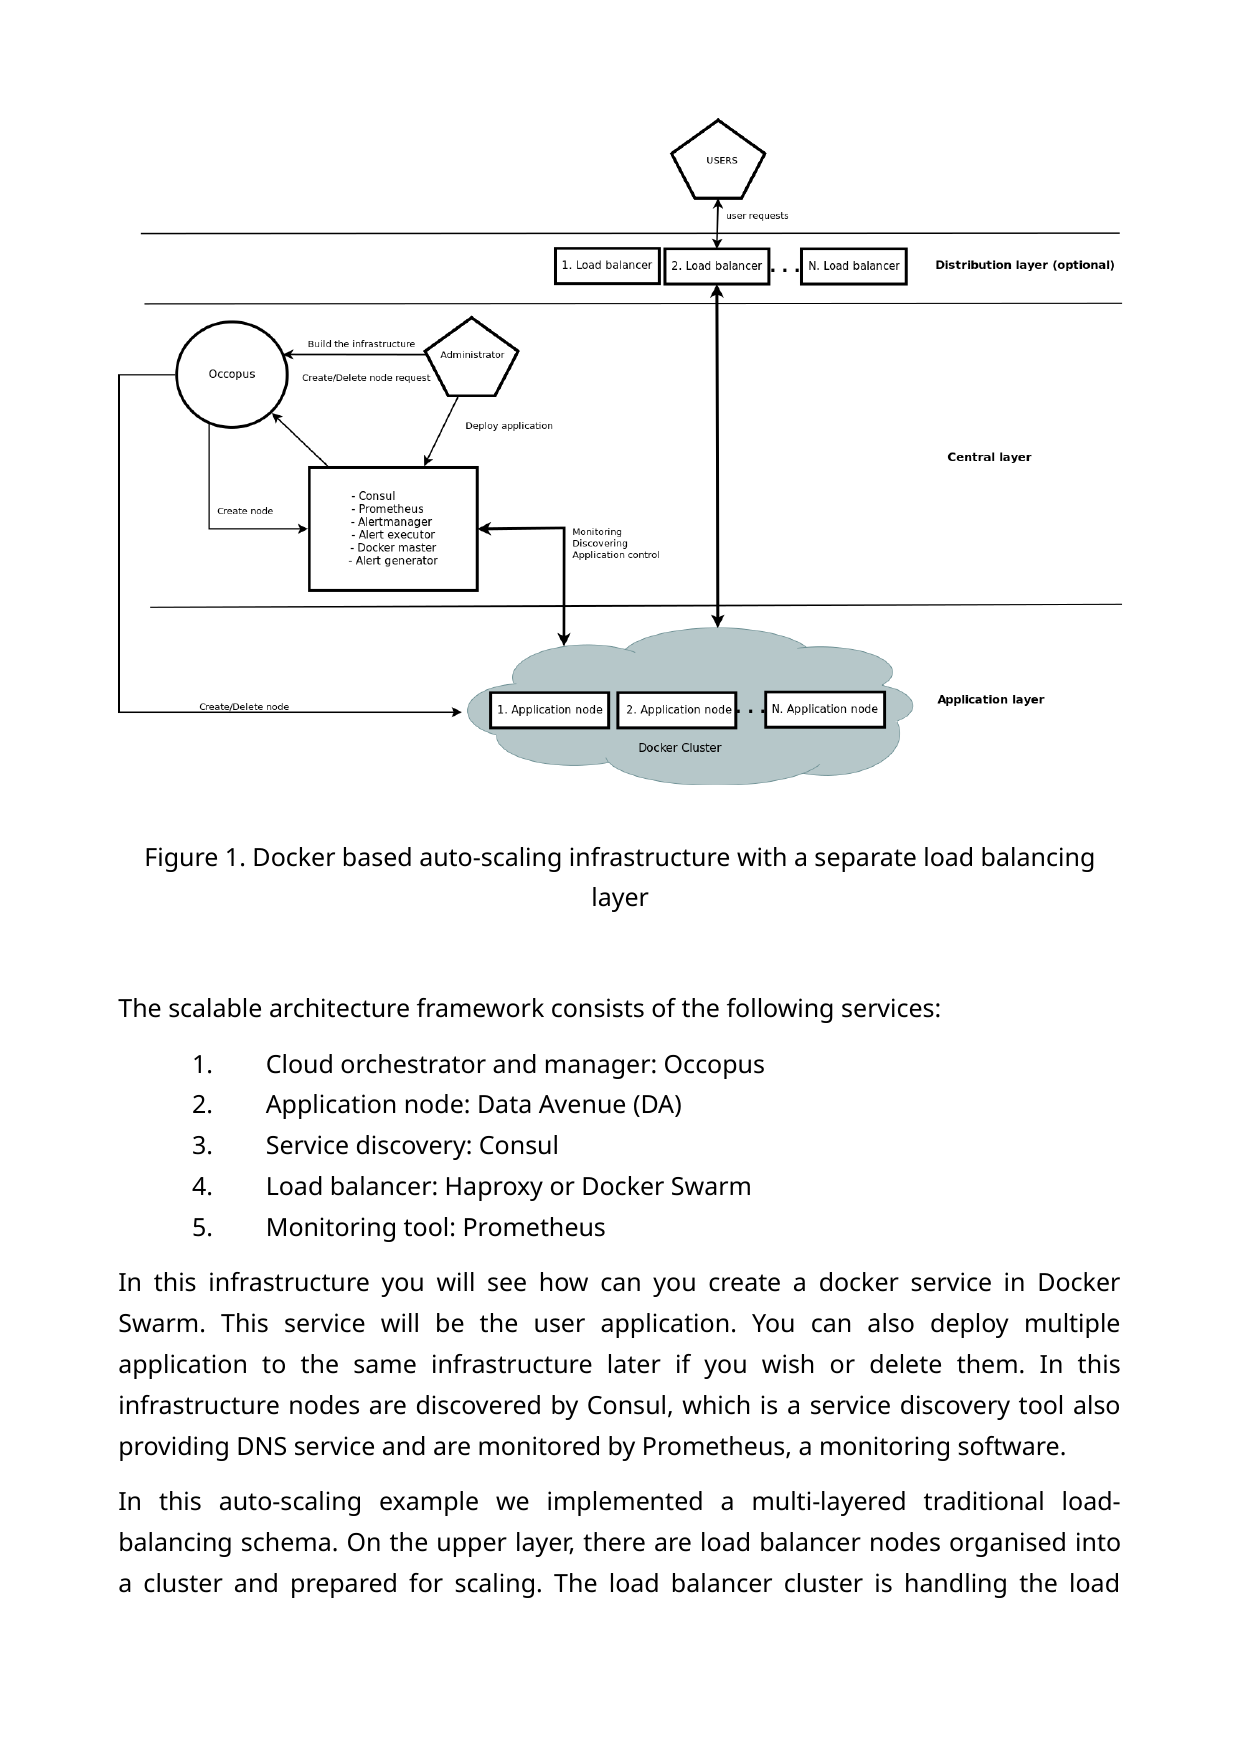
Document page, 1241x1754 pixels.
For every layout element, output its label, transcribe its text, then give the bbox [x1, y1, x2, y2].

list Service discovery: Consul [192, 1128, 1122, 1162]
text In this auto-scaling example we implemented a multi-layered traditional load-balancing schema. On the upper layer, there are load balancer nodes organised into a cluster and prepared for scaling. The load balancer cluster is handling the load [118, 1484, 1122, 1599]
picture [118, 118, 1123, 785]
list Application node: Data Avenue (DA) [192, 1087, 1122, 1121]
list Cloud orchestrator and manager: Occopus [192, 1046, 1122, 1080]
list Load balancer: Haproxy or Docker Swarm [192, 1169, 1122, 1203]
text Figure 1. Docker based auto-scaling infrastructure with a separate load balancing layer [118, 839, 1122, 914]
text The scalable architecture framework consists of the following services: [118, 991, 1122, 1025]
list Monitoring tool: Prometheus [192, 1210, 1122, 1244]
text In this infrastructure you will see how can you create a docker service in Docker Swarm. This service will be the user application. You can also deploy multiple application to the same infrastructure later if you wish or delete them. In this infrastructure nodes are discovered by Consul, which is a service discovery tool also providing DNS service and are monitored by Prometheus, a monitoring software. [118, 1265, 1122, 1462]
